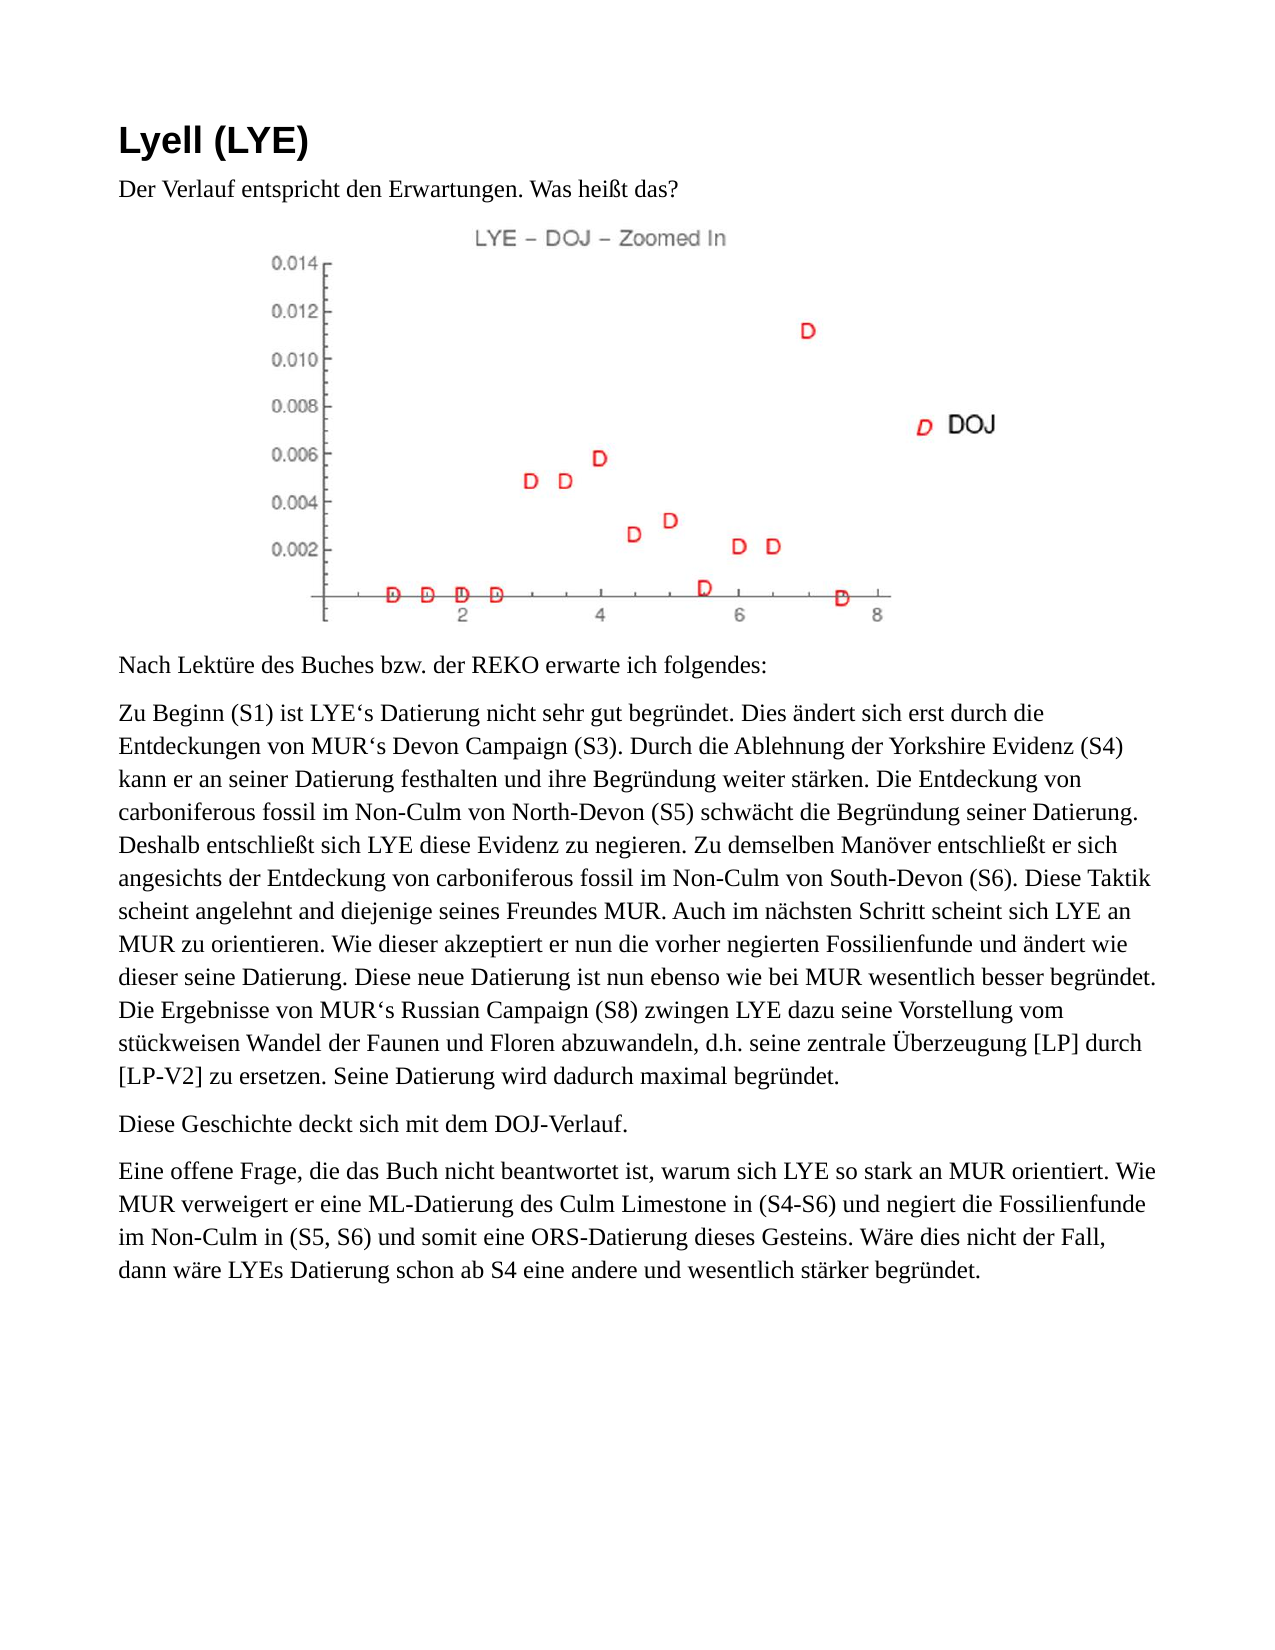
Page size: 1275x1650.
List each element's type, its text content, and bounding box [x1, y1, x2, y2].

text Diese Geschichte deckt sich mit dem DOJ-Verlauf. [118, 1109, 1157, 1137]
text Nach Lektüre des Buches bzw. der REKO erwarte ich folgendes: [118, 650, 1157, 679]
text Zu Beginn (S1) ist LYE‘s Datierung nicht sehr gut begründet. Dies ändert sich erst durch die Entdeckungen von MUR‘s Devon Campaign (S3). Durch die Ablehnung der Yorkshire Evidenz (S4) kann er an seiner Datierung festhalten und ihre Begründung weiter stärken. Die Entdeckung von carboniferous fossil im Non-Culm von North-Devon (S5) schwächt die Begründung seiner Datierung. Deshalb entschließt sich LYE diese Evidenz zu negieren. Zu demselben Manöver entschließt er sich angesichts der Entdeckung von carboniferous fossil im Non-Culm von South-Devon (S6). Diese Taktik scheint angelehnt and diejenige seines Freundes MUR. Auch im nächsten Schritt scheint sich LYE an MUR zu orientieren. Wie dieser akzeptiert er nun die vorher negierten Fossilienfunde und ändert wie dieser seine Datierung. Diese neue Datierung ist nun ebenso wie bei MUR wesentlich besser begründet. Die Ergebnisse von MUR‘s Russian Campaign (S8) zwingen LYE dazu seine Vorstellung vom stückweisen Wandel der Faunen und Floren abzuwandeln, d.h. seine zentrale Überzeugung [LP] durch [LP-V2] zu ersetzen. Seine Datierung wird dadurch maximal begründet. [118, 698, 1157, 1090]
picture [271, 221, 1004, 628]
subtitle Lyell (LYE) [118, 118, 1157, 162]
text Der Verlauf entspricht den Erwartungen. Was heißt das? [118, 174, 1157, 203]
text Eine offene Frage, die das Buch nicht beantwortet ist, warum sich LYE so stark an MUR orientiert. Wie MUR verweigert er eine ML-Datierung des Culm Limestone in (S4-S6) und negiert die Fossilienfunde im Non-Culm in (S5, S6) und somit eine ORS-Datierung dieses Gesteins. Wäre dies nicht der Fall, dann wäre LYEs Datierung schon ab S4 eine andere und wesentlich stärker begründet. [118, 1156, 1157, 1284]
